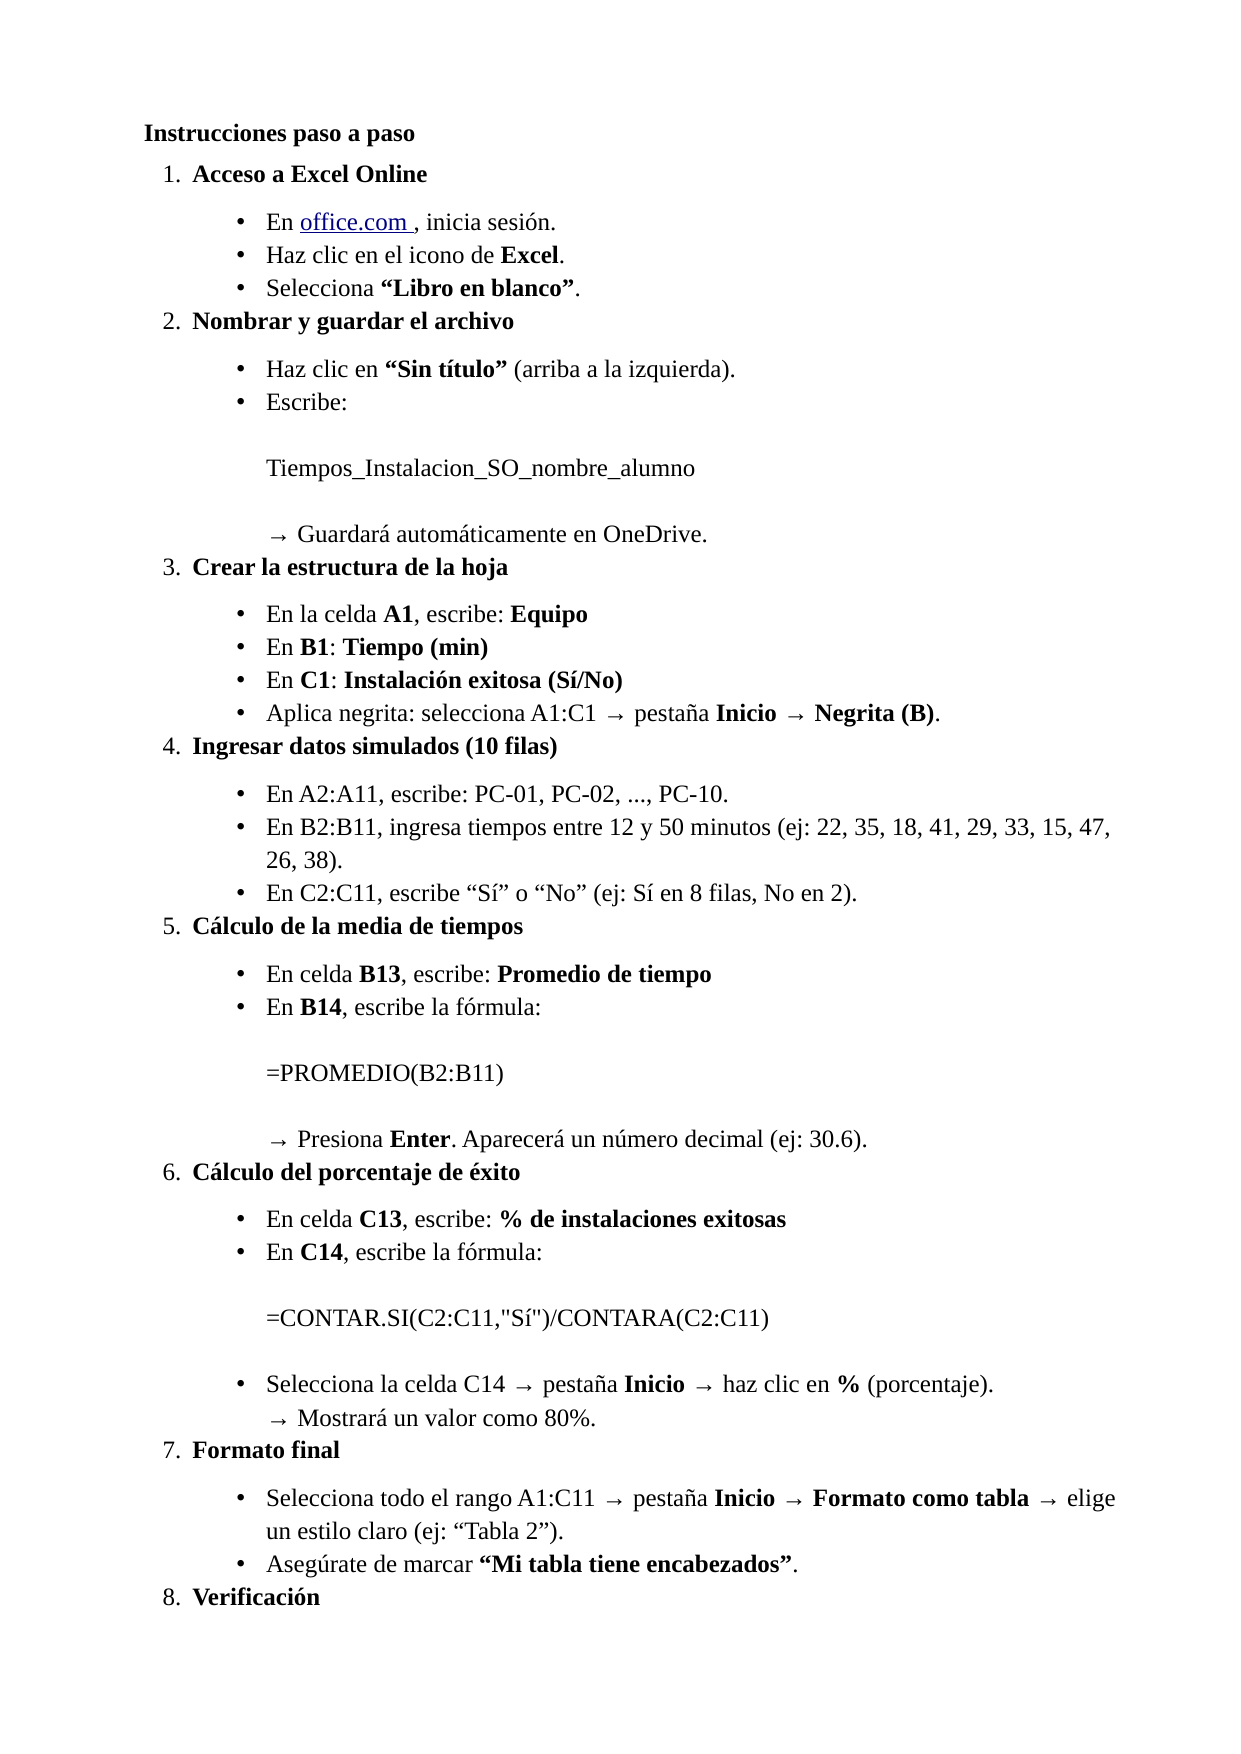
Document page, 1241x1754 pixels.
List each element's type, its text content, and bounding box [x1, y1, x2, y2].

list En la celda A1, escribe: Equipo [236, 599, 1122, 628]
list En B2:B11, ingresa tiempos entre 12 y 50 minutos (ej: 22, 35, 18, 41, 29, 33, 15, 47, 26, 38). [236, 812, 1122, 874]
list =CONTAR.SI(C2:C11,"Sí")/CONTARA(C2:C11) [236, 1303, 1122, 1332]
list En A2:A11, escribe: PC-01, PC-02, ..., PC-10. [236, 779, 1122, 808]
list Nombrar y guardar el archivo [162, 306, 1122, 335]
list Selecciona la celda C14 → pestaña Inicio → haz clic en % (porcentaje). → Mostrará un valor como 80%. [236, 1369, 1122, 1431]
list → Guardará automáticamente en OneDrive. [236, 519, 1122, 547]
list En C2:C11, escribe “Sí” o “No” (ej: Sí en 8 filas, No en 2). [236, 878, 1122, 907]
list En C1: Instalación exitosa (Sí/No) [236, 665, 1122, 694]
list Tiempos_Instalacion_SO_nombre_alumno [236, 453, 1122, 481]
list Formato final [162, 1436, 1122, 1464]
list En B14, escribe la fórmula: [236, 992, 1122, 1021]
list =PROMEDIO(B2:B11) [236, 1058, 1122, 1087]
subtitle 📝 Instrucciones paso a paso [118, 118, 1122, 147]
list En B1: Tiempo (min) [236, 632, 1122, 661]
list → Presiona Enter. Aparecerá un número decimal (ej: 30.6). [236, 1124, 1122, 1153]
list En C14, escribe la fórmula: [236, 1237, 1122, 1266]
list Asegúrate de marcar “Mi tabla tiene encabezados”. [236, 1549, 1122, 1578]
list Verificación [162, 1582, 1122, 1611]
list Aplica negrita: selecciona A1:C1 → pestaña Inicio → Negrita (B). [236, 698, 1122, 727]
list En celda C13, escribe: % de instalaciones exitosas [236, 1204, 1122, 1233]
list Selecciona todo el rango A1:C11 → pestaña Inicio → Formato como tabla → elige un estilo claro (ej: “Tabla 2”). [236, 1483, 1122, 1545]
list Haz clic en “Sin título” (arriba a la izquierda). [236, 354, 1122, 382]
list Ingresar datos simulados (10 filas) [162, 731, 1122, 760]
list Cálculo del porcentaje de éxito [162, 1157, 1122, 1186]
list En office.com , inicia sesión. [236, 207, 1122, 236]
list Cálculo de la media de tiempos [162, 911, 1122, 940]
list Haz clic en el icono de Excel. [236, 240, 1122, 269]
list Crear la estructura de la hoja [162, 552, 1122, 581]
list Acceso a Excel Online [162, 159, 1122, 188]
list Selecciona “Libro en blanco”. [236, 273, 1122, 302]
list Escribe: [236, 387, 1122, 415]
list En celda B13, escribe: Promedio de tiempo [236, 959, 1122, 987]
